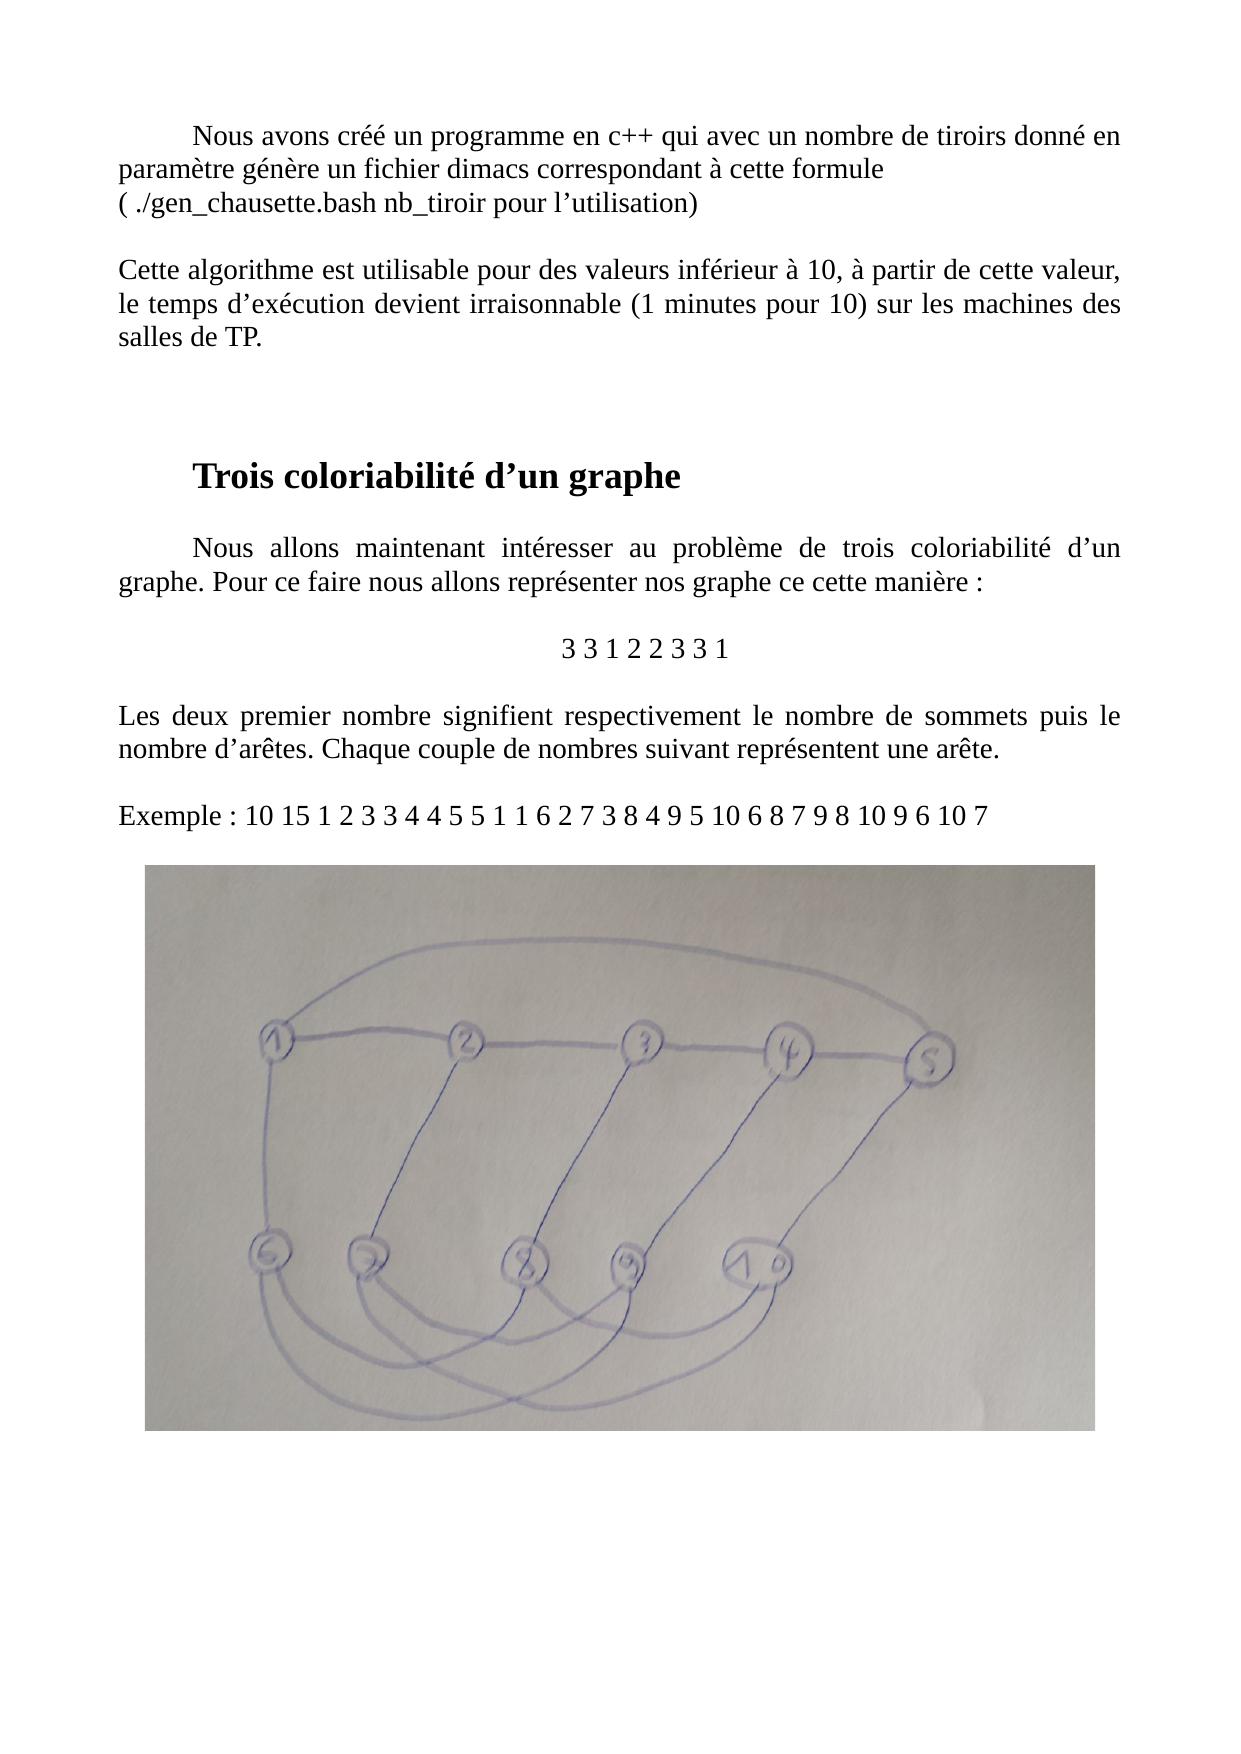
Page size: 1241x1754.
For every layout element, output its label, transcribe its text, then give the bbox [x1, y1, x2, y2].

text Trois coloriabilité d’un graphe [118, 453, 1122, 497]
text Cette algorithme est utilisable pour des valeurs inférieur à 10, à partir de cette valeur, le temps d’exécution devient irraisonnable (1 minutes pour 10) sur les machines des salles de TP. [118, 252, 1122, 353]
picture [144, 865, 1096, 1431]
text Les deux premier nombre signifient respectivement le nombre de sommets puis le nombre d’arêtes. Chaque couple de nombres suivant représentent une arête. [118, 698, 1122, 765]
text Nous avons créé un programme en c++ qui avec un nombre de tiroirs donné en paramètre génère un fichier dimacs correspondant à cette formule [118, 118, 1122, 185]
text 3 3 1 2 2 3 3 1 [118, 631, 1122, 664]
text Exemple : 10 15 1 2 3 3 4 4 5 5 1 1 6 2 7 3 8 4 9 5 10 6 8 7 9 8 10 9 6 10 7 [118, 798, 1122, 832]
text Nous allons maintenant intéresser au problème de trois coloriabilité d’un graphe. Pour ce faire nous allons représenter nos graphe ce cette manière : [118, 530, 1122, 597]
text ( ./gen_chausette.bash nb_tiroir pour l’utilisation) [118, 185, 1122, 219]
